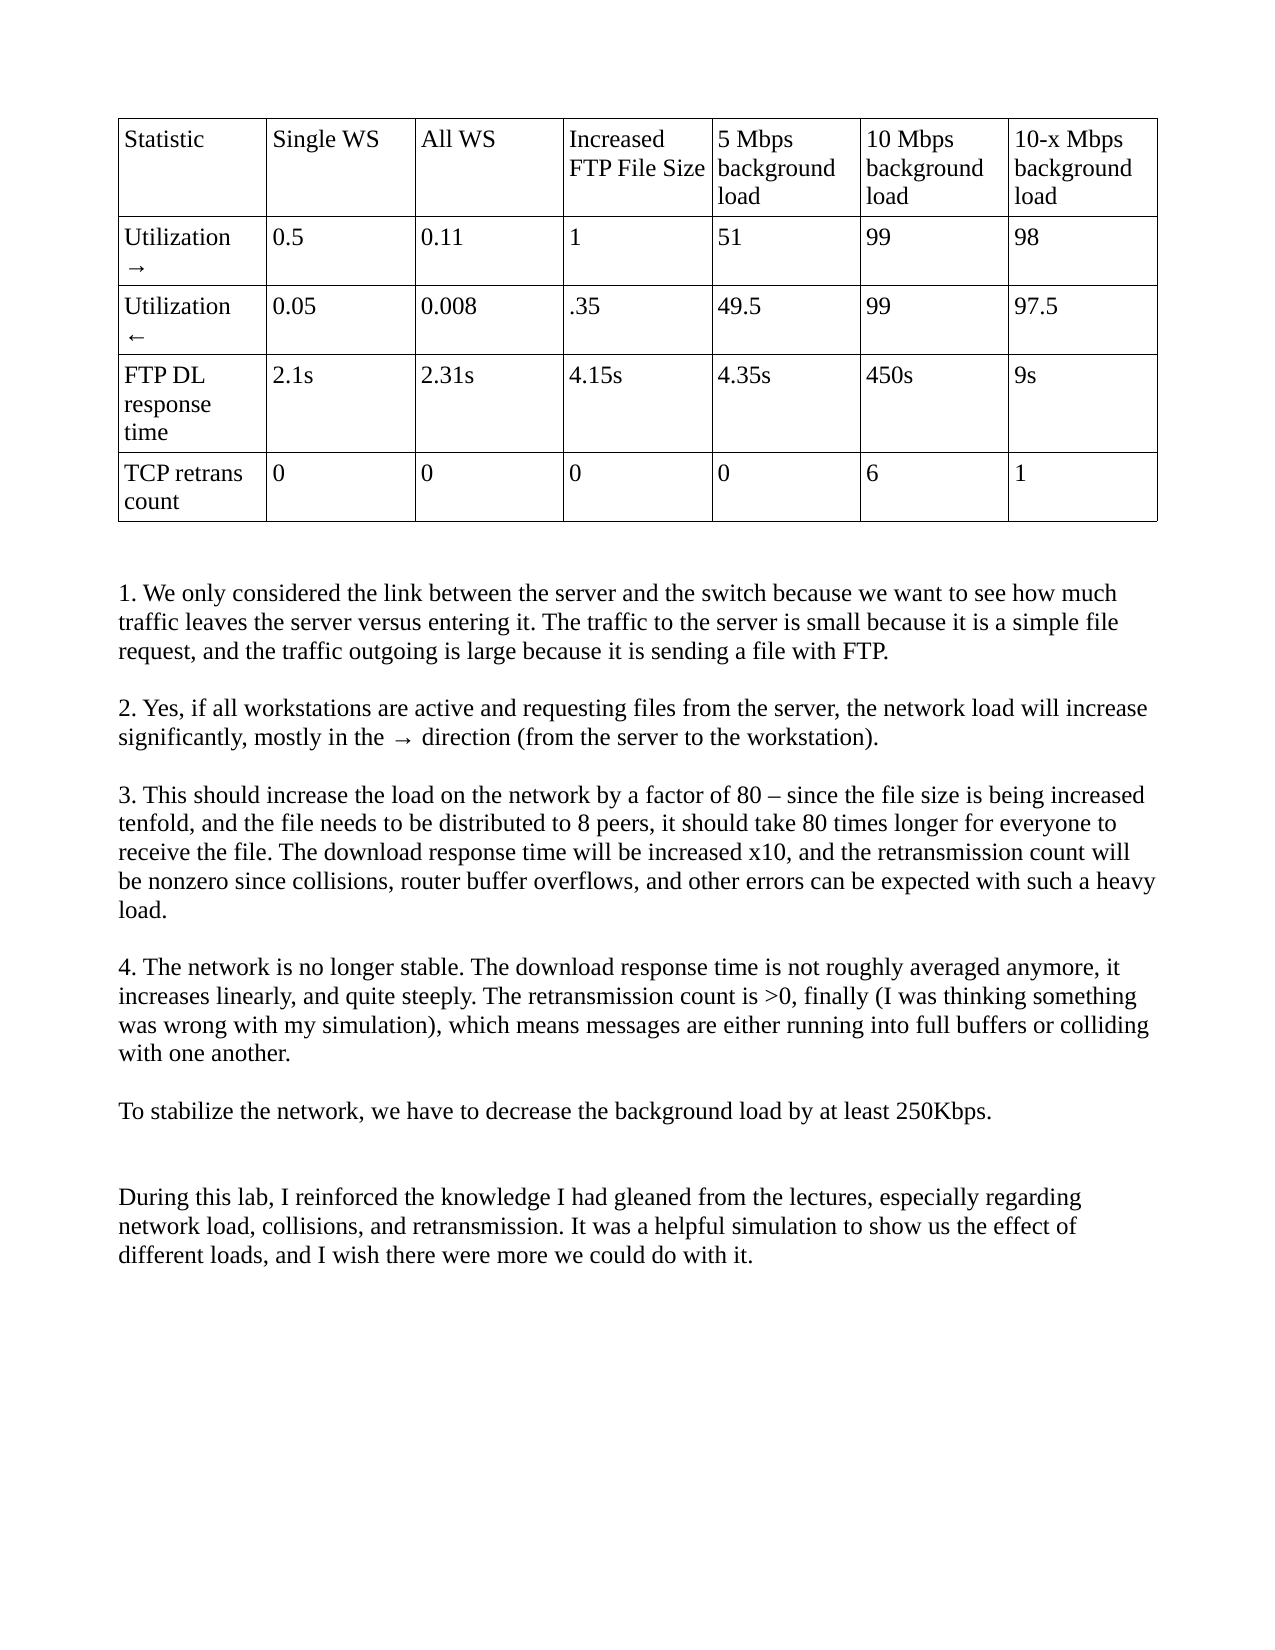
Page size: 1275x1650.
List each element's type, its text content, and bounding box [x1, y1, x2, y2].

table_header All WS [416, 119, 563, 216]
table_cell 0 [564, 453, 712, 521]
table_cell 450s [861, 355, 1008, 452]
text To stabilize the network, we have to decrease the background load by at least 250Kbps. [118, 1096, 1157, 1125]
table_header 10 Mbps background load [861, 119, 1008, 216]
table_cell 0 [416, 453, 563, 521]
table_cell 1 [564, 217, 712, 285]
table_cell 2.1s [267, 355, 415, 452]
table_cell 99 [861, 217, 1008, 285]
table_cell 0.5 [267, 217, 415, 285]
table_header Statistic [119, 119, 266, 216]
table_cell 4.35s [713, 355, 860, 452]
table_cell 9s [1009, 355, 1157, 452]
table_cell .35 [564, 286, 712, 354]
text 2. Yes, if all workstations are active and requesting files from the server, the network load will increase significantly, mostly in the → direction (from the server to the workstation). [118, 693, 1157, 751]
table_cell 0.008 [416, 286, 563, 354]
table_cell 0 [267, 453, 415, 521]
table_cell 0.11 [416, 217, 563, 285]
table_header 10-x Mbps background load [1009, 119, 1157, 216]
table_cell TCP retrans count [119, 453, 266, 521]
table_header 5 Mbps background load [713, 119, 860, 216]
text During this lab, I reinforced the knowledge I had gleaned from the lectures, especially regarding network load, collisions, and retransmission. It was a helpful simulation to show us the effect of different loads, and I wish there were more we could do with it. [118, 1182, 1157, 1268]
table_cell 49.5 [713, 286, 860, 354]
text 1. We only considered the link between the server and the switch because we want to see how much traffic leaves the server versus entering it. The traffic to the server is small because it is a simple file request, and the traffic outgoing is large because it is sending a file with FTP. [118, 578, 1157, 665]
table_cell 51 [713, 217, 860, 285]
table_header Single WS [267, 119, 415, 216]
table_cell 0.05 [267, 286, 415, 354]
table_cell 0 [713, 453, 860, 521]
table_cell 99 [861, 286, 1008, 354]
table_header Increased FTP File Size [564, 119, 712, 216]
table_cell 2.31s [416, 355, 563, 452]
table_cell FTP DL response time [119, 355, 266, 452]
table_cell 4.15s [564, 355, 712, 452]
table_cell Utilization → [119, 217, 266, 285]
table_cell Utilization ← [119, 286, 266, 354]
table_cell 98 [1009, 217, 1157, 285]
text 4. The network is no longer stable. The download response time is not roughly averaged anymore, it increases linearly, and quite steeply. The retransmission count is >0, finally (I was thinking something was wrong with my simulation), which means messages are either running into full buffers or colliding with one another. [118, 952, 1157, 1067]
text 3. This should increase the load on the network by a factor of 80 – since the file size is being increased tenfold, and the file needs to be distributed to 8 peers, it should take 80 times longer for everyone to receive the file. The download response time will be increased x10, and the retransmission count will be nonzero since collisions, router buffer overflows, and other errors can be expected with such a heavy load. [118, 780, 1157, 923]
table_cell 6 [861, 453, 1008, 521]
table_cell 97.5 [1009, 286, 1157, 354]
table_cell 1 [1009, 453, 1157, 521]
